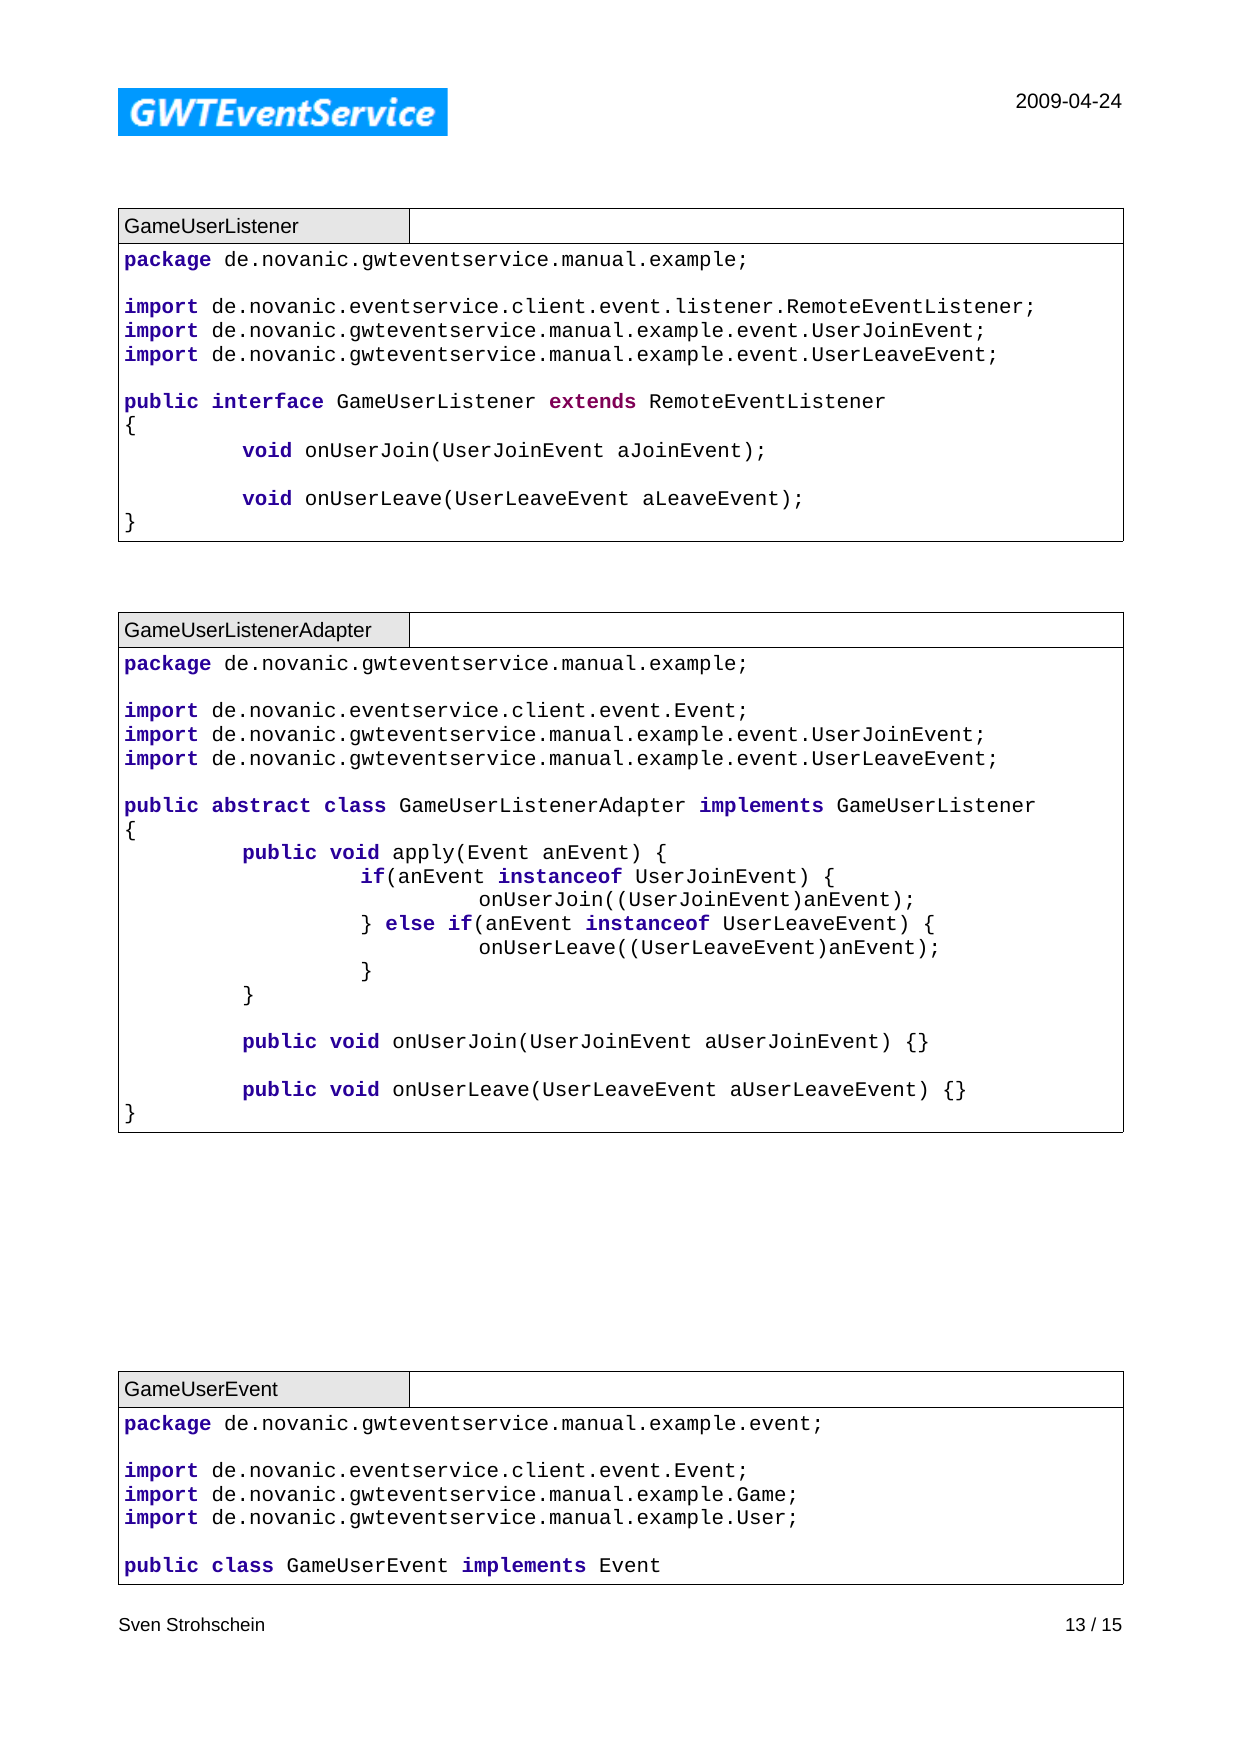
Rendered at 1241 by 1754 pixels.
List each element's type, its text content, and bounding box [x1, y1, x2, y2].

table_cell package de.novanic.gwteventservice.manual.example; import de.novanic.eventservice.client.event.Event; import de.novanic.gwteventservice.manual.example.event.UserJoinEvent; import de.novanic.gwteventservice.manual.example.event.UserLeaveEvent; public abstract class GameUserListenerAdapter implements GameUserListener { public void apply(Event anEvent) { if(anEvent instanceof UserJoinEvent) { onUserJoin((UserJoinEvent)anEvent); } else if(anEvent instanceof UserLeaveEvent) { onUserLeave((UserLeaveEvent)anEvent); } } public void onUserJoin(UserJoinEvent aUserJoinEvent) {} public void onUserLeave(UserLeaveEvent aUserLeaveEvent) {} } [119, 648, 1123, 1132]
table_header [410, 209, 1123, 243]
table_header GameUserEvent [119, 1372, 409, 1407]
table_cell package de.novanic.gwteventservice.manual.example.event; import de.novanic.eventservice.client.event.Event; import de.novanic.gwteventservice.manual.example.Game; import de.novanic.gwteventservice.manual.example.User; public class GameUserEvent implements Event [119, 1408, 1123, 1584]
table_cell package de.novanic.gwteventservice.manual.example; import de.novanic.eventservice.client.event.listener.RemoteEventListener; import de.novanic.gwteventservice.manual.example.event.UserJoinEvent; import de.novanic.gwteventservice.manual.example.event.UserLeaveEvent; public interface GameUserListener extends RemoteEventListener { void onUserJoin(UserJoinEvent aJoinEvent); void onUserLeave(UserLeaveEvent aLeaveEvent); } [119, 244, 1123, 541]
table_header GameUserListener [119, 209, 409, 243]
picture [118, 88, 448, 136]
table_header [410, 1372, 1123, 1407]
table_header GameUserListenerAdapter [119, 613, 409, 647]
table_header [410, 613, 1123, 647]
